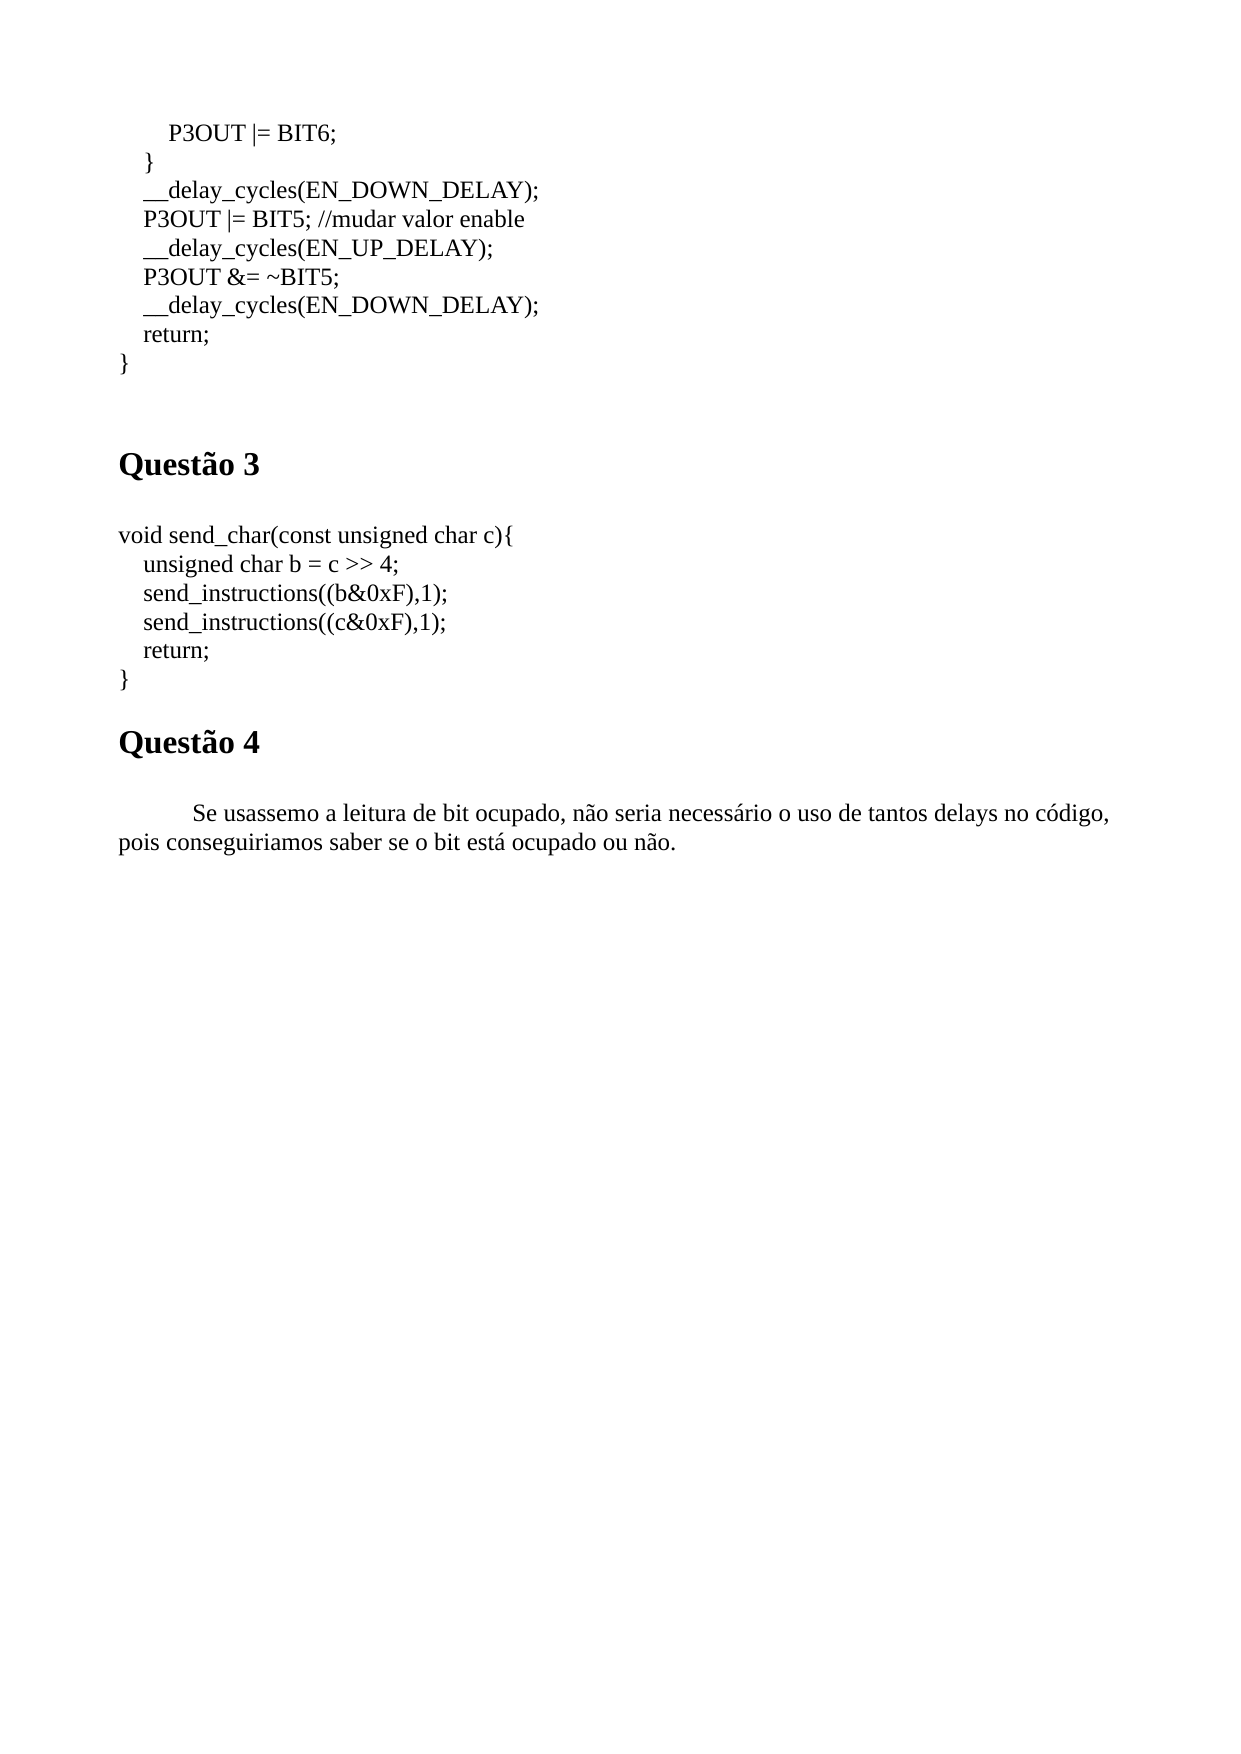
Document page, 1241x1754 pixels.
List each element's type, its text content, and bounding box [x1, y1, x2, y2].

text __delay_cycles(EN_DOWN_DELAY); [118, 176, 1122, 204]
text send_instructions((c&0xF),1); [118, 607, 1122, 636]
text P3OUT |= BIT5; //mudar valor enable [118, 204, 1122, 233]
text } [118, 664, 1122, 693]
text P3OUT |= BIT6; [118, 118, 1122, 147]
text P3OUT &= ~BIT5; [118, 262, 1122, 291]
text } [118, 348, 1122, 377]
text send_instructions((b&0xF),1); [118, 578, 1122, 607]
text Se usassemo a leitura de bit ocupado, não seria necessário o uso de tantos delays no código, pois conseguiriamos saber se o bit está ocupado ou não. [118, 798, 1122, 856]
text __delay_cycles(EN_UP_DELAY); [118, 233, 1122, 262]
text return; [118, 636, 1122, 664]
text return; [118, 319, 1122, 348]
text __delay_cycles(EN_DOWN_DELAY); [118, 291, 1122, 319]
text Questão 4 [118, 722, 1122, 760]
text } [118, 147, 1122, 176]
text unsigned char b = c >> 4; [118, 549, 1122, 578]
text void send_char(const unsigned char c){ [118, 521, 1122, 549]
text Questão 3 [118, 444, 1122, 482]
